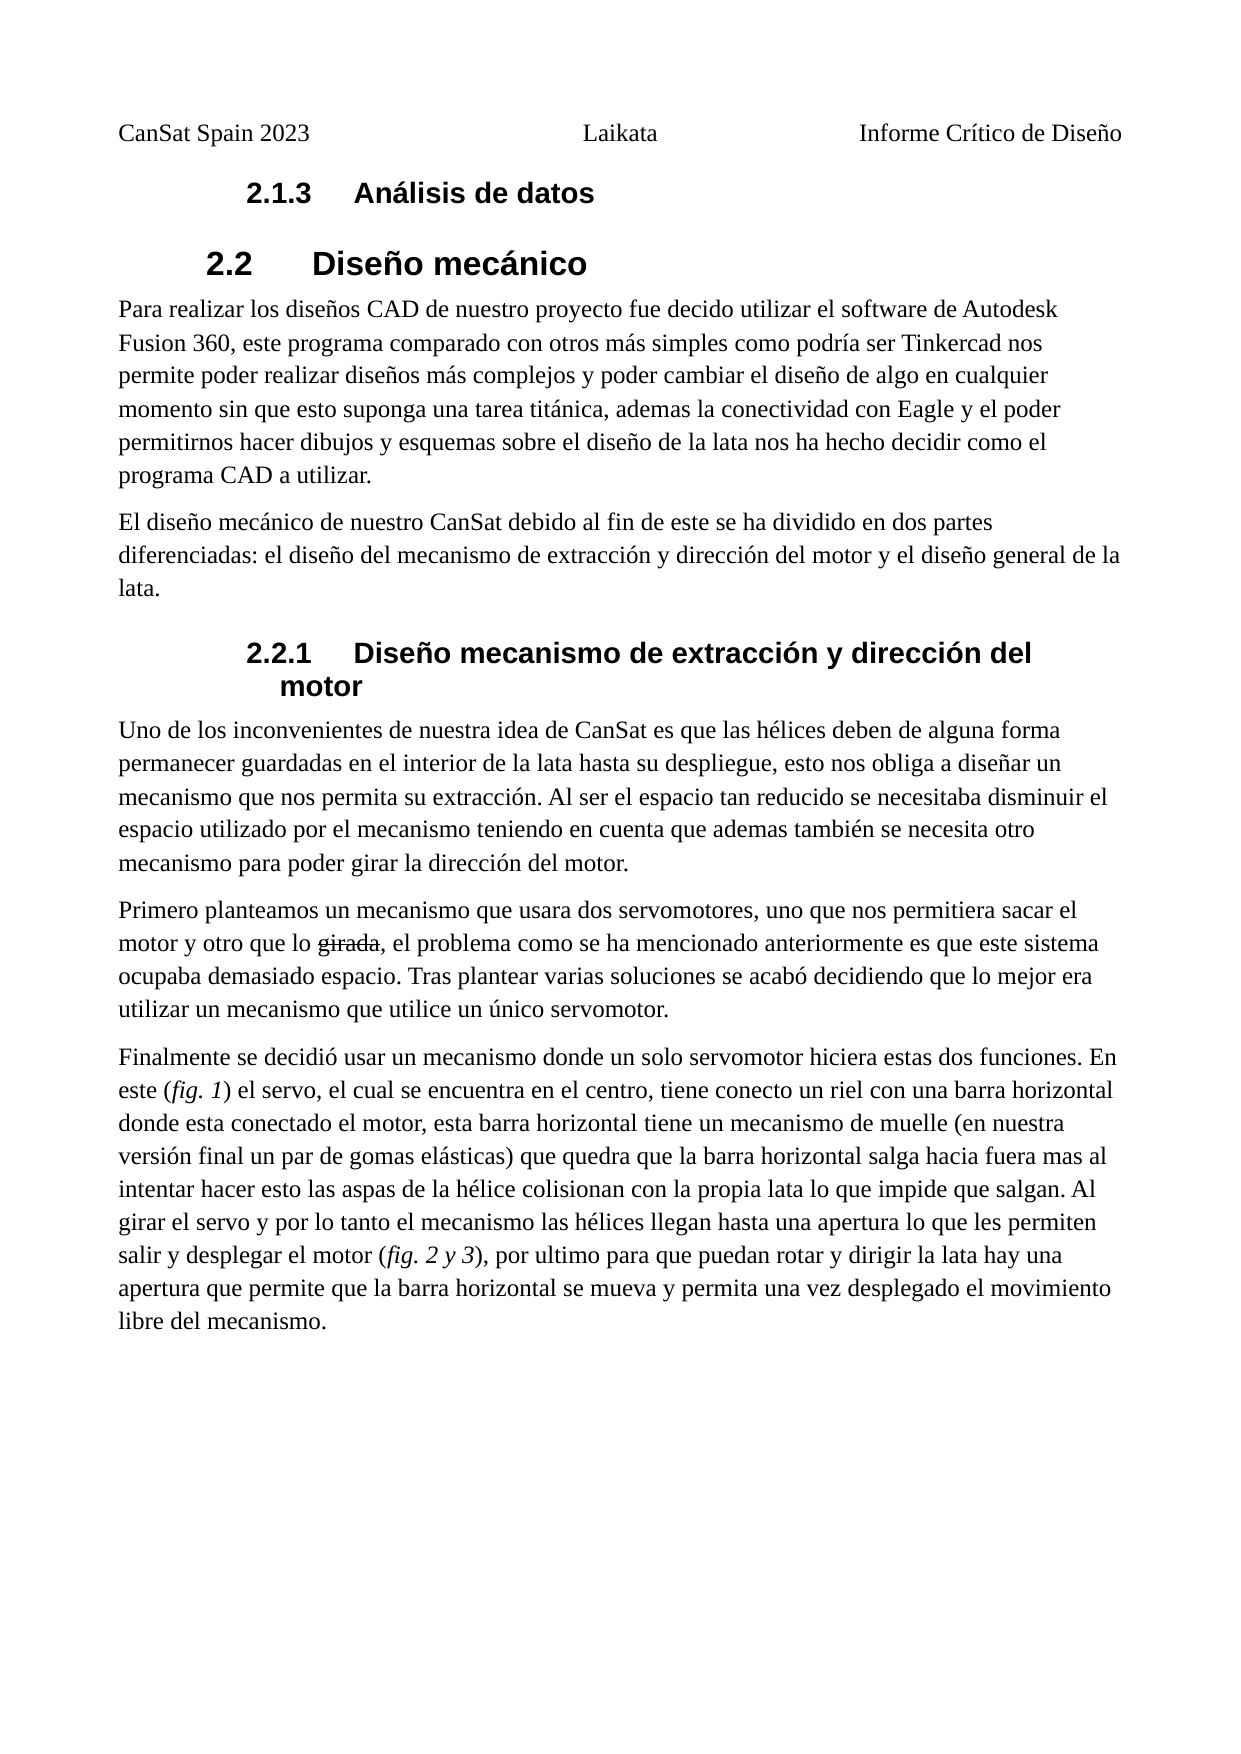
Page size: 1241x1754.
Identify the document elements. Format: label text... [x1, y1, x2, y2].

text Uno de los inconvenientes de nuestra idea de CanSat es que las hélices deben de alguna forma permanecer guardadas en el interior de la lata hasta su despliegue, esto nos obliga a diseñar un mecanismo que nos permita su extracción. Al ser el espacio tan reducido se necesitaba disminuir el espacio utilizado por el mecanismo teniendo en cuenta que ademas también se necesita otro mecanismo para poder girar la dirección del motor. [118, 716, 1122, 876]
text Finalmente se decidió usar un mecanismo donde un solo servomotor hiciera estas dos funciones. En este (fig. 1) el servo, el cual se encuentra en el centro, tiene conecto un riel con una barra horizontal donde esta conectado el motor, esta barra horizontal tiene un mecanismo de muelle (en nuestra versión final un par de gomas elásticas) que quedra que la barra horizontal salga hacia fuera mas al intentar hacer esto las aspas de la hélice colisionan con la propia lata lo que impide que salgan. Al girar el servo y por lo tanto el mecanismo las hélices llegan hasta una apertura lo que les permiten salir y desplegar el motor (fig. 2 y 3), por ultimo para que puedan rotar y dirigir la lata hay una apertura que permite que la barra horizontal se mueva y permita una vez desplegado el movimiento libre del mecanismo. [118, 1042, 1122, 1335]
text Para realizar los diseños CAD de nuestro proyecto fue decido utilizar el software de Autodesk Fusion 360, este programa comparado con otros más simples como podría ser Tinkercad nos permite poder realizar diseños más complejos y poder cambiar el diseño de algo en cualquier momento sin que esto suponga una tarea titánica, ademas la conectividad con Eagle y el poder permitirnos hacer dibujos y esquemas sobre el diseño de la lata nos ha hecho decidir como el programa CAD a utilizar. [118, 294, 1122, 488]
text El diseño mecánico de nuestro CanSat debido al fin de este se ha dividido en dos partes diferenciadas: el diseño del mecanismo de extracción y dirección del motor y el diseño general de la lata. [118, 507, 1122, 602]
subtitle Diseño mecanismo de extracción y dirección del motor [238, 636, 1122, 703]
subtitle Diseño mecánico [197, 243, 1122, 282]
text Primero planteamos un mecanismo que usara dos servomotores, uno que nos permitiera sacar el motor y otro que lo girada, el problema como se ha mencionado anteriormente es que este sistema ocupaba demasiado espacio. Tras plantear varias soluciones se acabó decidiendo que lo mejor era utilizar un mecanismo que utilice un único servomotor. [118, 895, 1122, 1023]
subtitle Análisis de datos [238, 176, 1122, 210]
